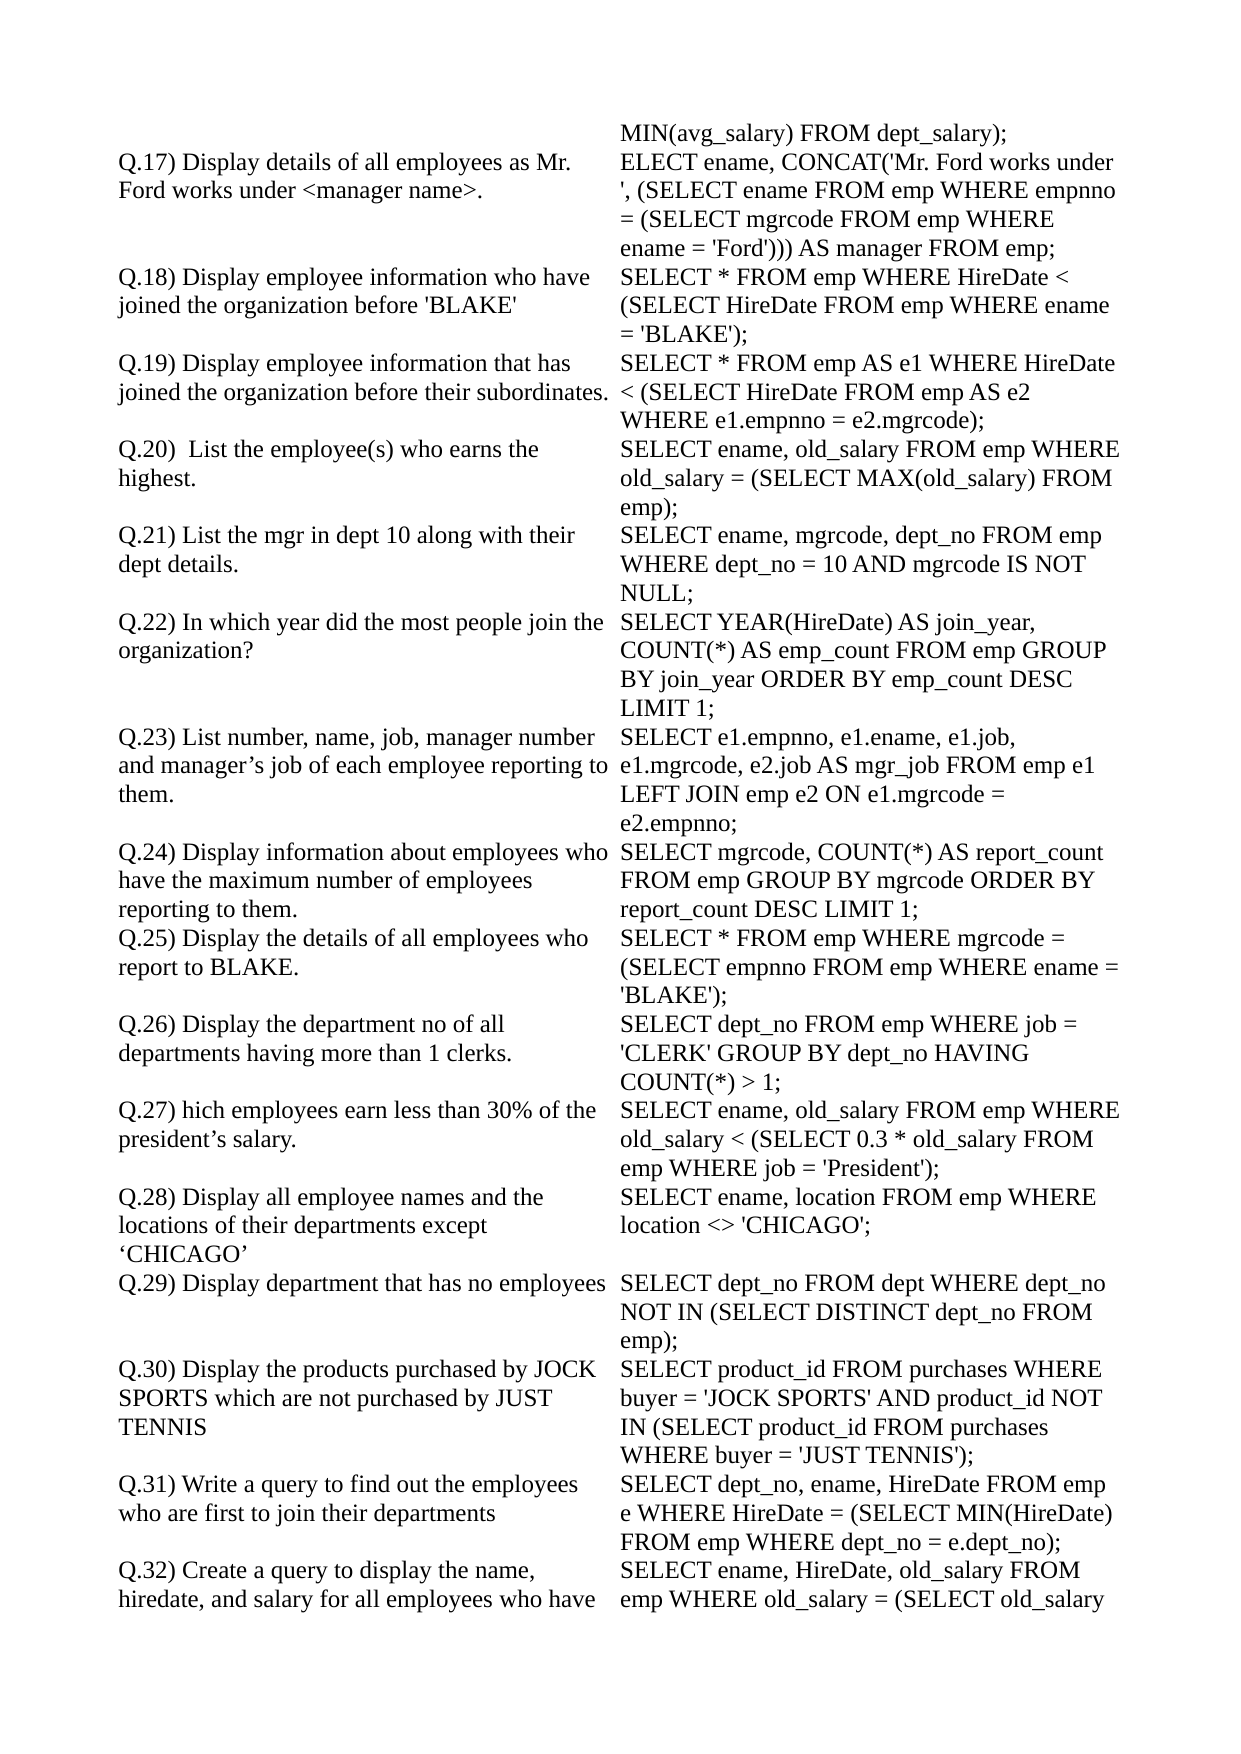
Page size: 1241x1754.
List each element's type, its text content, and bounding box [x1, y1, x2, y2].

table_cell Q.32) Create a query to display the name, hiredate, and salary for all employees who have [118, 1556, 620, 1613]
table_cell Q.22) In which year did the most people join the organization? [118, 607, 620, 722]
table_cell Q.25) Display the details of all employees who report to BLAKE. [118, 923, 620, 1009]
table_cell SELECT YEAR(HireDate) AS join_year, COUNT(*) AS emp_count FROM emp GROUP BY join_year ORDER BY emp_count DESC LIMIT 1; [620, 607, 1122, 722]
table_cell Q.20) List the employee(s) who earns the highest. [118, 434, 620, 521]
table_cell SELECT * FROM emp AS e1 WHERE HireDate < (SELECT HireDate FROM emp AS e2 WHERE e1.empnno = e2.mgrcode); [620, 348, 1122, 434]
table_cell Q.21) List the mgr in dept 10 along with their dept details. [118, 521, 620, 607]
table_cell SELECT ename, location FROM emp WHERE location <> 'CHICAGO'; [620, 1182, 1122, 1268]
table_cell SELECT ename, old_salary FROM emp WHERE old_salary < (SELECT 0.3 * old_salary FROM emp WHERE job = 'President'); [620, 1096, 1122, 1182]
table_cell Q.26) Display the department no of all departments having more than 1 clerks. [118, 1009, 620, 1096]
table_cell SELECT * FROM emp WHERE HireDate < (SELECT HireDate FROM emp WHERE ename = 'BLAKE'); [620, 262, 1122, 348]
table_cell SELECT e1.empnno, e1.ename, e1.job, e1.mgrcode, e2.job AS mgr_job FROM emp e1 LEFT JOIN emp e2 ON e1.mgrcode = e2.empnno; [620, 722, 1122, 837]
table_cell Q.28) Display all employee names and the locations of their departments except ‘CHICAGO’ [118, 1182, 620, 1268]
table_cell Q.23) List number, name, job, manager number and manager’s job of each employee reporting to them. [118, 722, 620, 837]
table_cell Q.18) Display employee information who have joined the organization before 'BLAKE' [118, 262, 620, 348]
table_cell SELECT dept_no FROM emp WHERE job = 'CLERK' GROUP BY dept_no HAVING COUNT(*) > 1; [620, 1009, 1122, 1096]
table_cell SELECT ename, mgrcode, dept_no FROM emp WHERE dept_no = 10 AND mgrcode IS NOT NULL; [620, 521, 1122, 607]
table_cell SELECT * FROM emp WHERE mgrcode = (SELECT empnno FROM emp WHERE ename = 'BLAKE'); [620, 923, 1122, 1009]
table_cell Q.30) Display the products purchased by JOCK SPORTS which are not purchased by JUST TENNIS [118, 1354, 620, 1469]
table_cell ELECT ename, CONCAT('Mr. Ford works under ', (SELECT ename FROM emp WHERE empnno = (SELECT mgrcode FROM emp WHERE ename = 'Ford'))) AS manager FROM emp; [620, 147, 1122, 262]
table_cell SELECT product_id FROM purchases WHERE buyer = 'JOCK SPORTS' AND product_id NOT IN (SELECT product_id FROM purchases WHERE buyer = 'JUST TENNIS'); [620, 1354, 1122, 1469]
table_cell [118, 118, 620, 147]
table_cell SELECT dept_no, ename, HireDate FROM emp e WHERE HireDate = (SELECT MIN(HireDate) FROM emp WHERE dept_no = e.dept_no); [620, 1469, 1122, 1556]
table_cell Q.29) Display department that has no employees [118, 1268, 620, 1354]
table_cell Q.19) Display employee information that has joined the organization before their subordinates. [118, 348, 620, 434]
table_cell Q.27) hich employees earn less than 30% of the president’s salary. [118, 1096, 620, 1182]
table_cell SELECT dept_no FROM dept WHERE dept_no NOT IN (SELECT DISTINCT dept_no FROM emp); [620, 1268, 1122, 1354]
table_cell Q.31) Write a query to find out the employees who are first to join their departments [118, 1469, 620, 1556]
table_cell MIN(avg_salary) FROM dept_salary); [620, 118, 1122, 147]
table_cell SELECT ename, old_salary FROM emp WHERE old_salary = (SELECT MAX(old_salary) FROM emp); [620, 434, 1122, 521]
table_cell Q.17) Display details of all employees as Mr. Ford works under <manager name>. [118, 147, 620, 262]
table_cell SELECT mgrcode, COUNT(*) AS report_count FROM emp GROUP BY mgrcode ORDER BY report_count DESC LIMIT 1; [620, 837, 1122, 923]
table_cell Q.24) Display information about employees who have the maximum number of employees reporting to them. [118, 837, 620, 923]
table_cell SELECT ename, HireDate, old_salary FROM emp WHERE old_salary = (SELECT old_salary [620, 1556, 1122, 1613]
